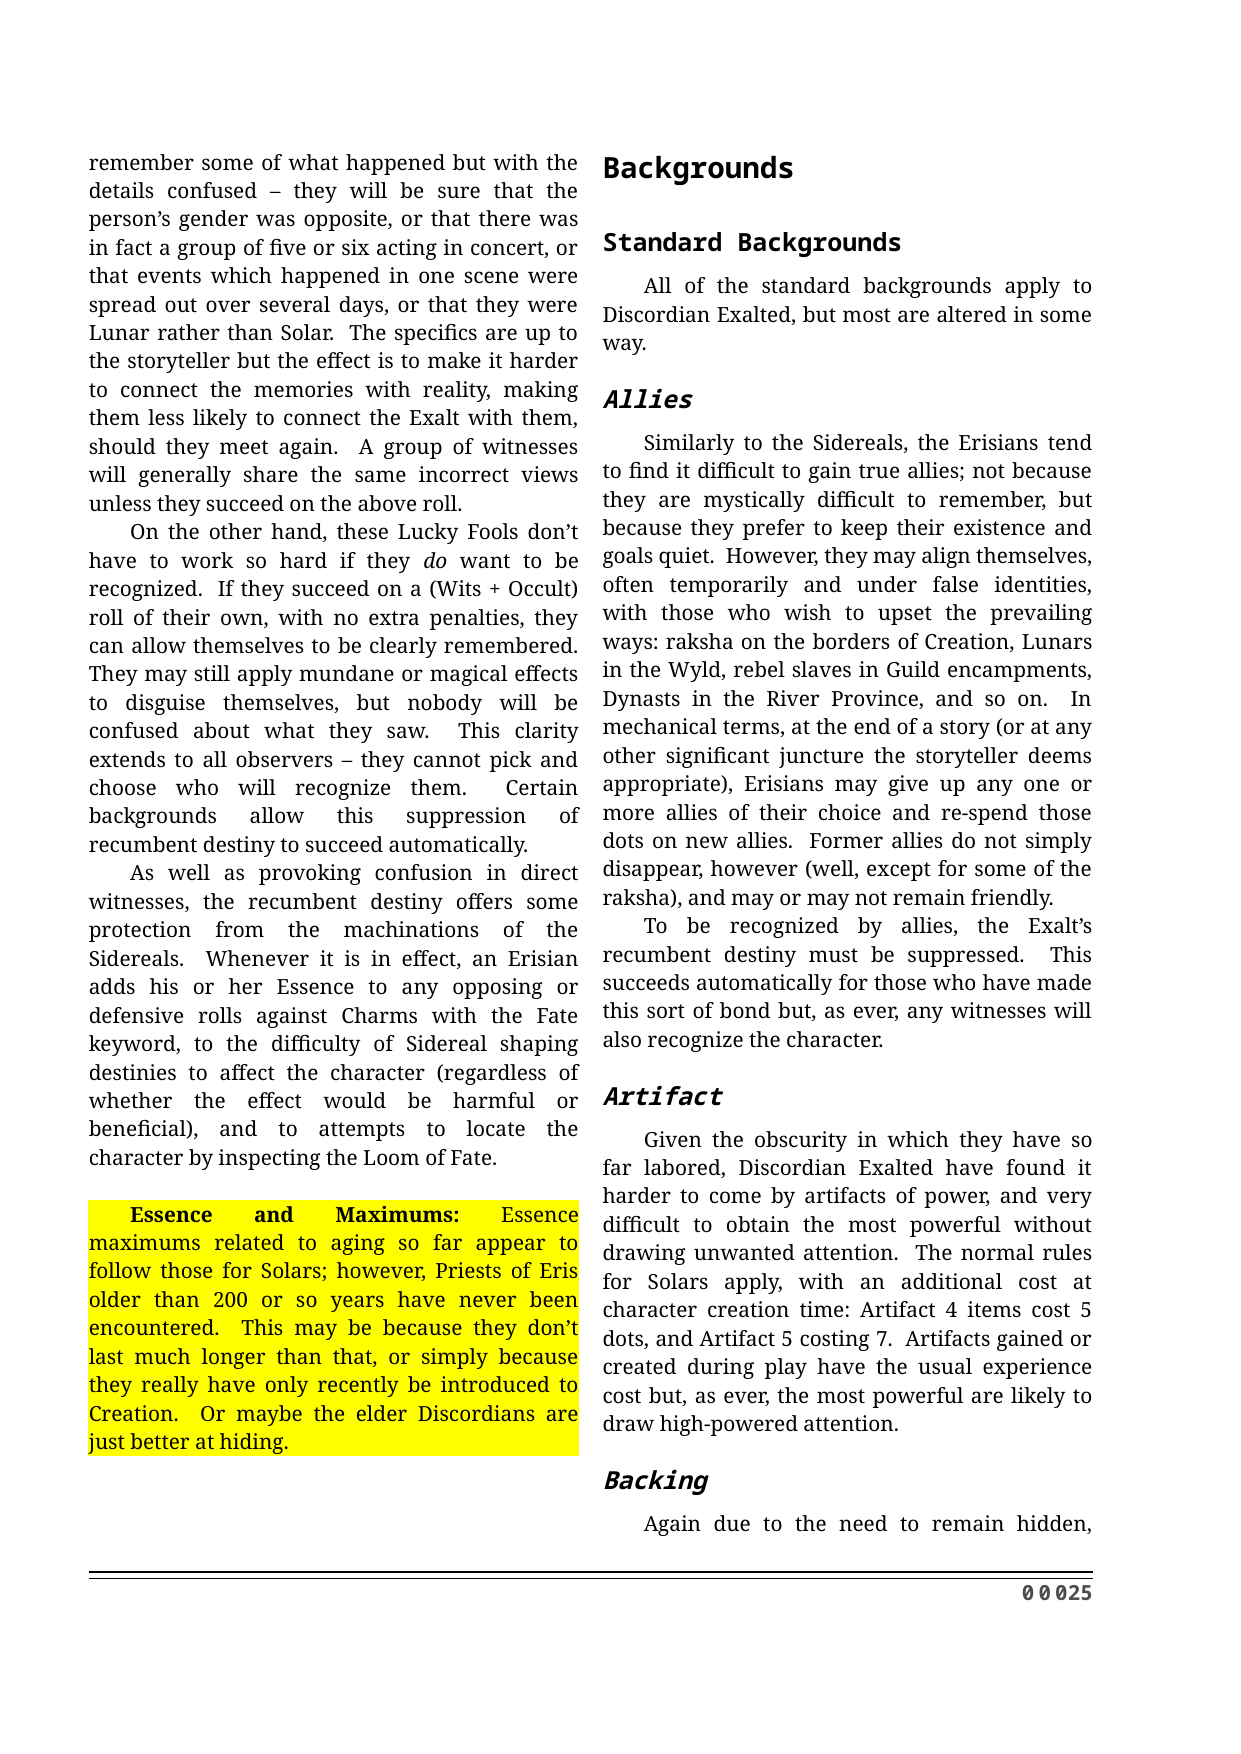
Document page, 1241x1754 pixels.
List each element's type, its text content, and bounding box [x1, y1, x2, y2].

text Again due to the need to remain hidden, [602, 1509, 1093, 1537]
subtitle Standard Backgrounds [602, 225, 1093, 259]
text To be recognized by allies, the Exalt’s recumbent destiny must be suppressed. This succeeds automatically for those who have made this sort of bond but, as ever, any witnesses will also recognize the character. [602, 911, 1093, 1053]
subtitle Allies [602, 382, 1093, 415]
text On the other hand, these Lucky Fools don’t have to work so hard if they do want to be recognized. If they succeed on a (Wits + Occult) roll of their own, with no extra penalties, they can allow themselves to be clearly remembered. They may still apply mundane or magical effects to disguise themselves, but nobody will be confused about what they saw. This clarity extends to all observers – they cannot pick and choose who will recognize them. Certain backgrounds allow this suppression of recumbent destiny to succeed automatically. [88, 517, 579, 858]
subtitle Backing [602, 1463, 1093, 1496]
text All of the standard backgrounds apply to Discordian Exalted, but most are altered in some way. [602, 271, 1093, 357]
subtitle Backgrounds [602, 148, 1093, 187]
text Essence and Maximums: Essence maximums related to aging so far appear to follow those for Solars; however, Priests of Eris older than 200 or so years have never been encountered. This may be because they don’t last much longer than that, or simply because they really have only recently be introduced to Creation. Or maybe the elder Discordians are just better at hiding. [88, 1200, 579, 1456]
text remember some of what happened but with the details confused – they will be sure that the person’s gender was opposite, or that there was in fact a group of five or six acting in concert, or that events which happened in one scene were spread out over several days, or that they were Lunar rather than Solar. The specifics are up to the storyteller but the effect is to make it harder to connect the memories with reality, making them less likely to connect the Exalt with them, should they meet again. A group of witnesses will generally share the same incorrect views unless they succeed on the above roll. [88, 148, 579, 517]
text Similarly to the Sidereals, the Erisians tend to find it difficult to gain true allies; not because they are mystically difficult to remember, but because they prefer to keep their existence and goals quiet. However, they may align themselves, often temporarily and under false identities, with those who wish to upset the prevailing ways: raksha on the borders of Creation, Lunars in the Wyld, rebel slaves in Guild encampments, Dynasts in the River Province, and so on. In mechanical terms, at the end of a story (or at any other significant juncture the storyteller deems appropriate), Erisians may give up any one or more allies of their choice and re-spend those dots on new allies. Former allies do not simply disappear, however (well, except for some of the raksha), and may or may not remain friendly. [602, 428, 1093, 911]
text Given the obscurity in which they have so far labored, Discordian Exalted have found it harder to come by artifacts of power, and very difficult to obtain the most powerful without drawing unwanted attention. The normal rules for Solars apply, with an additional cost at character creation time: Artifact 4 items cost 5 dots, and Artifact 5 costing 7. Artifacts gained or created during play have the usual experience cost but, as ever, the most powerful are likely to draw high-powered attention. [602, 1125, 1093, 1438]
text As well as provoking confusion in direct witnesses, the recumbent destiny offers some protection from the machinations of the Sidereals. Whenever it is in effect, an Erisian adds his or her Essence to any opposing or defensive rolls against Charms with the Fate keyword, to the difficulty of Sidereal shaping destinies to affect the character (regardless of whether the effect would be harmful or beneficial), and to attempts to locate the character by inspecting the Loom of Fate. [88, 858, 579, 1171]
subtitle Artifact [602, 1078, 1093, 1112]
